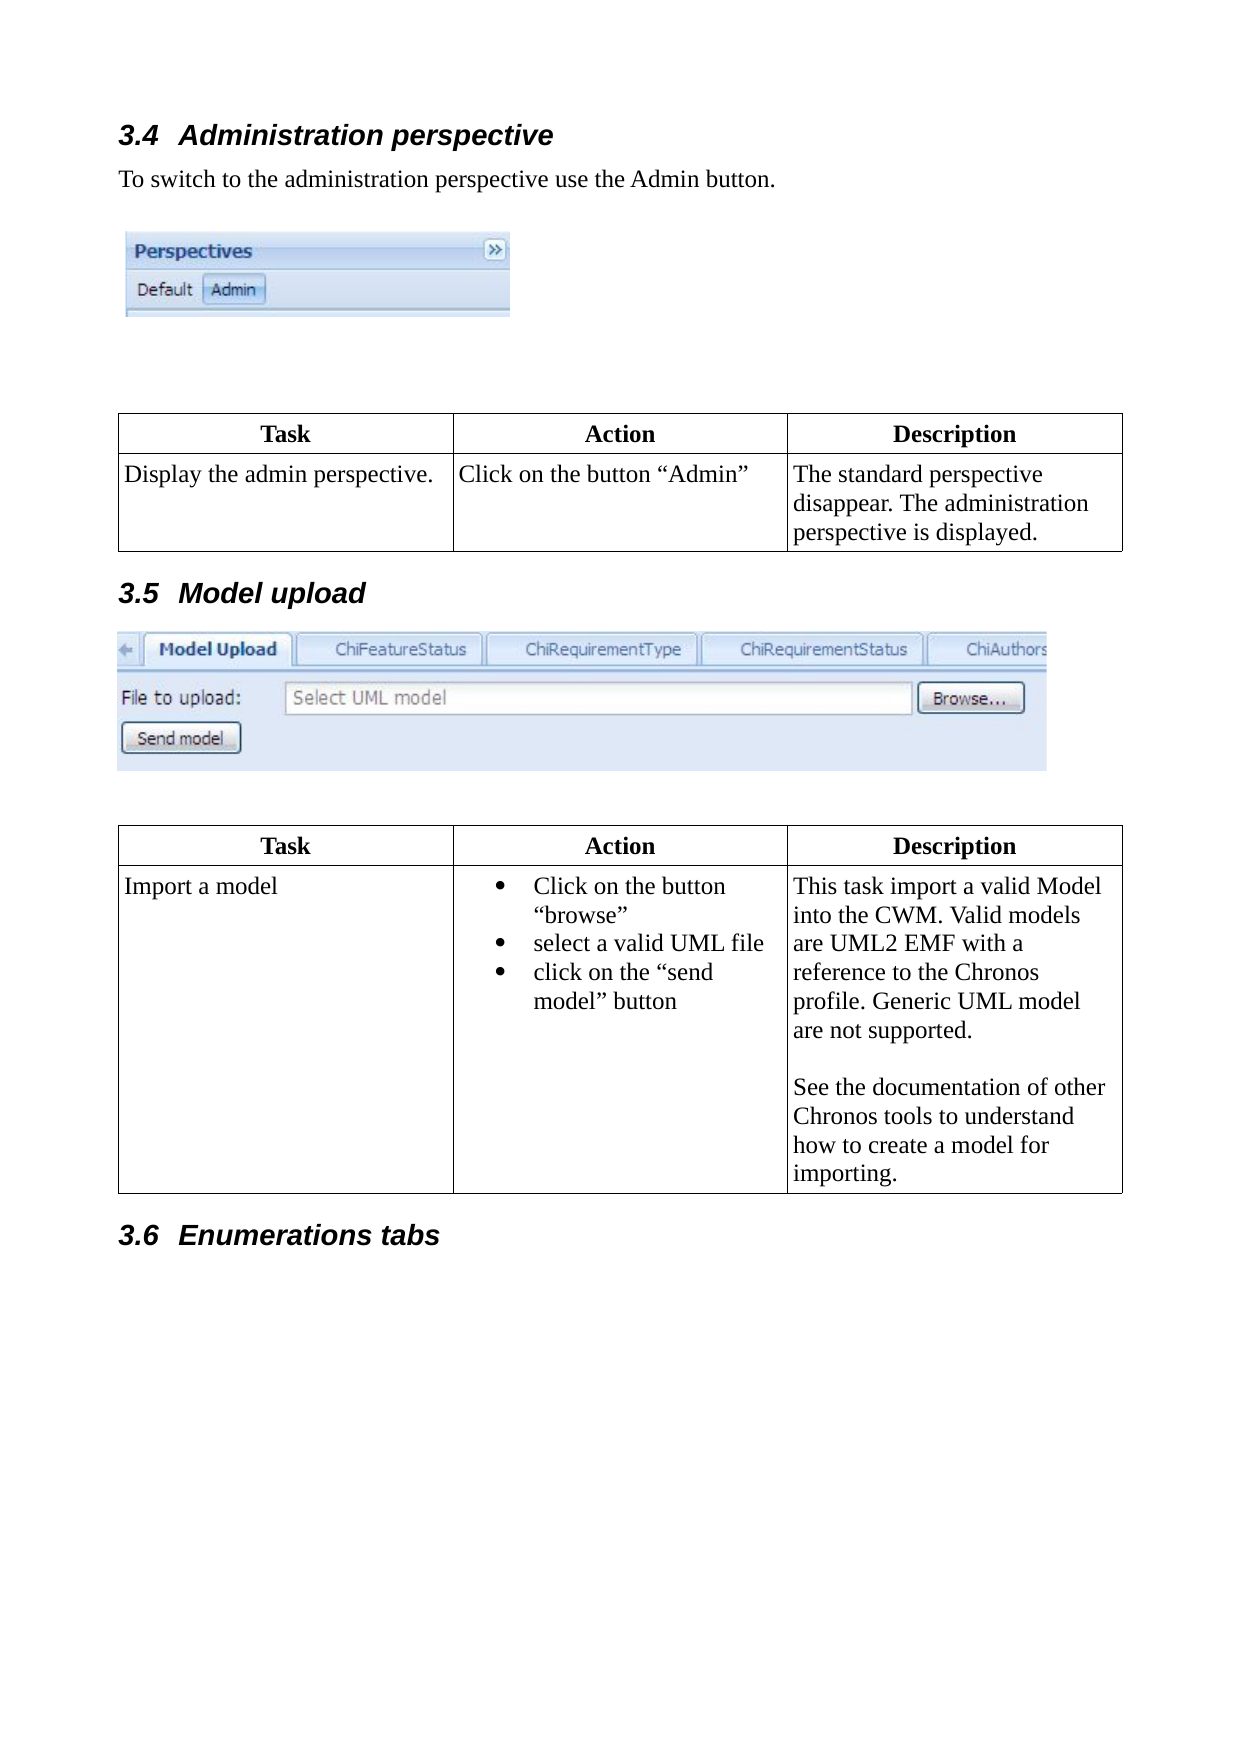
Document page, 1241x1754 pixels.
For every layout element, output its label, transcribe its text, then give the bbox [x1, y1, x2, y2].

table_header Description [788, 414, 1122, 453]
table_cell Import a model [119, 866, 453, 1193]
table_cell Display the admin perspective. [119, 454, 453, 551]
table_header Action [454, 414, 787, 453]
table_cell Click on the button “browse” select a valid UML file click on the “send model” button [454, 866, 787, 1193]
text To switch to the administration perspective use the Admin button. [118, 164, 1122, 193]
table_header Task [119, 826, 453, 865]
table_cell The standard perspective disappear. The administration perspective is displayed. [788, 454, 1122, 551]
table_header Action [454, 826, 787, 865]
picture [125, 231, 510, 317]
table_cell This task import a valid Model into the CWM. Valid models are UML2 EMF with a reference to the Chronos profile. Generic UML model are not supported. See the documentation of other Chronos tools to understand how to create a model for importing. [788, 866, 1122, 1193]
table_header Task [119, 414, 453, 453]
picture [117, 631, 1047, 771]
subtitle Administration perspective [118, 118, 1122, 152]
subtitle Enumerations tabs [118, 1218, 1122, 1252]
table_header Description [788, 826, 1122, 865]
table_cell Click on the button “Admin” [454, 454, 787, 551]
subtitle Model upload [118, 576, 1122, 610]
